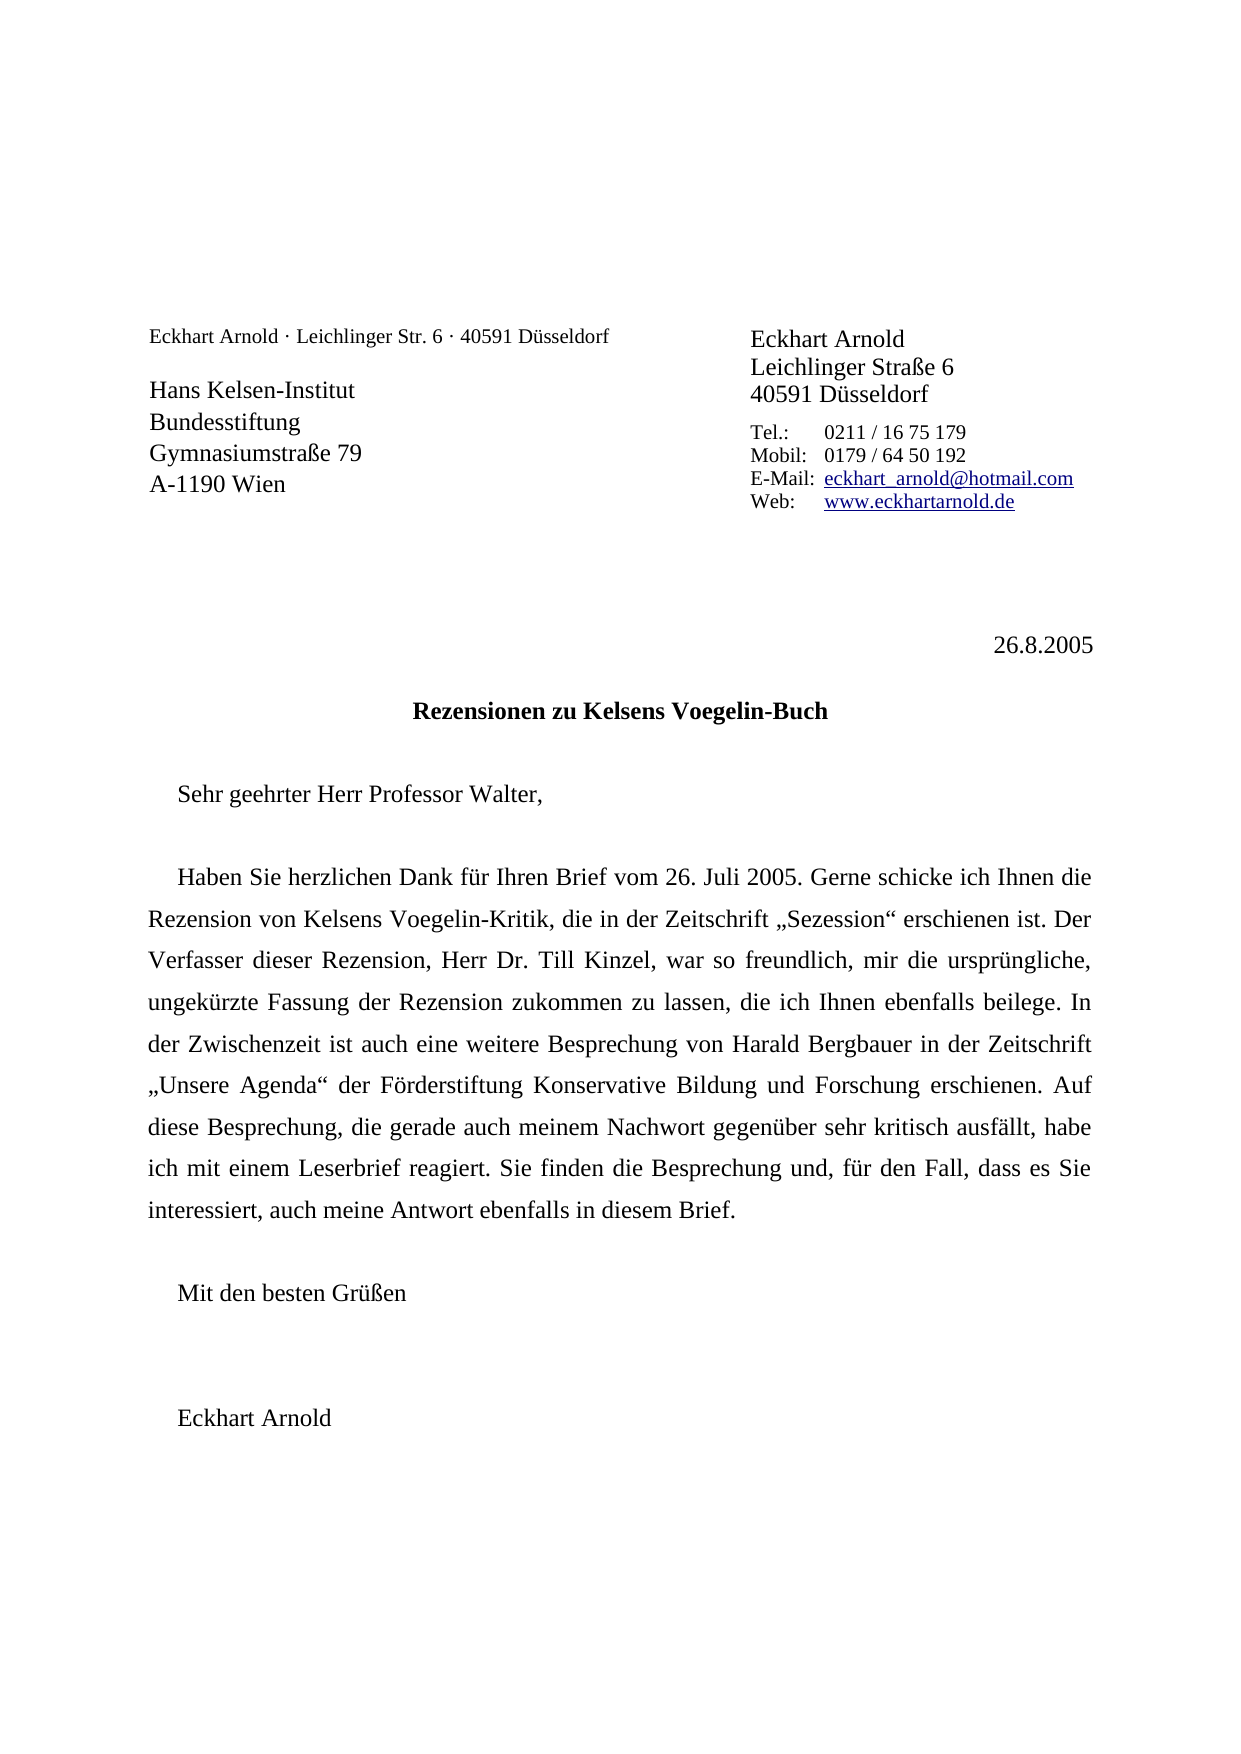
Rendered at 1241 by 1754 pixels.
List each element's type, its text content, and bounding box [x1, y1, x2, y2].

text Tel.: 0211 / 16 75 179 Mobil: 0179 / 64 50 192 E-Mail: eckhart_arnold@hotmail.com Web: www.eckhartarnold.de [750, 421, 1092, 513]
text Haben Sie herzlichen Dank für Ihren Brief vom 26. Juli 2005. Gerne schicke ich Ihnen die Rezension von Kelsens Voegelin-Kritik, die in der Zeitschrift „Sezession“ erschienen ist. Der Verfasser dieser Rezension, Herr Dr. Till Kinzel, war so freundlich, mir die ursprüngliche, ungekürzte Fassung der Rezension zukommen zu lassen, die ich Ihnen ebenfalls beilege. In der Zwischenzeit ist auch eine weitere Besprechung von Harald Bergbauer in der Zeitschrift „Unsere Agenda“ der Förderstiftung Konservative Bildung und Forschung erschienen. Auf diese Besprechung, die gerade auch meinem Nachwort gegenüber sehr kritisch ausfällt, habe ich mit einem Leserbrief reagiert. Sie finden die Besprechung und, für den Fall, dass es Sie interessiert, auch meine Antwort ebenfalls in diesem Brief. [148, 863, 1093, 1224]
text Mit den besten Grüßen [148, 1279, 1093, 1307]
text Eckhart Arnold Leichlinger Straße 6 40591 Düsseldorf [750, 325, 1092, 408]
text Rezensionen zu Kelsens Voegelin-Buch [152, 697, 1089, 725]
text Gymnasiumstraße 79 [149, 436, 599, 467]
text 26.8.2005 [637, 631, 1093, 659]
text Hans Kelsen-Institut [149, 376, 599, 405]
text Eckhart Arnold [148, 1404, 1093, 1431]
text Eckhart Arnold · Leichlinger Str. 6 · 40591 Düsseldorf [149, 325, 619, 348]
text Sehr geehrter Herr Professor Walter, [148, 780, 1093, 808]
text Bundesstiftung [149, 405, 599, 436]
text A-1190 Wien [149, 467, 599, 499]
